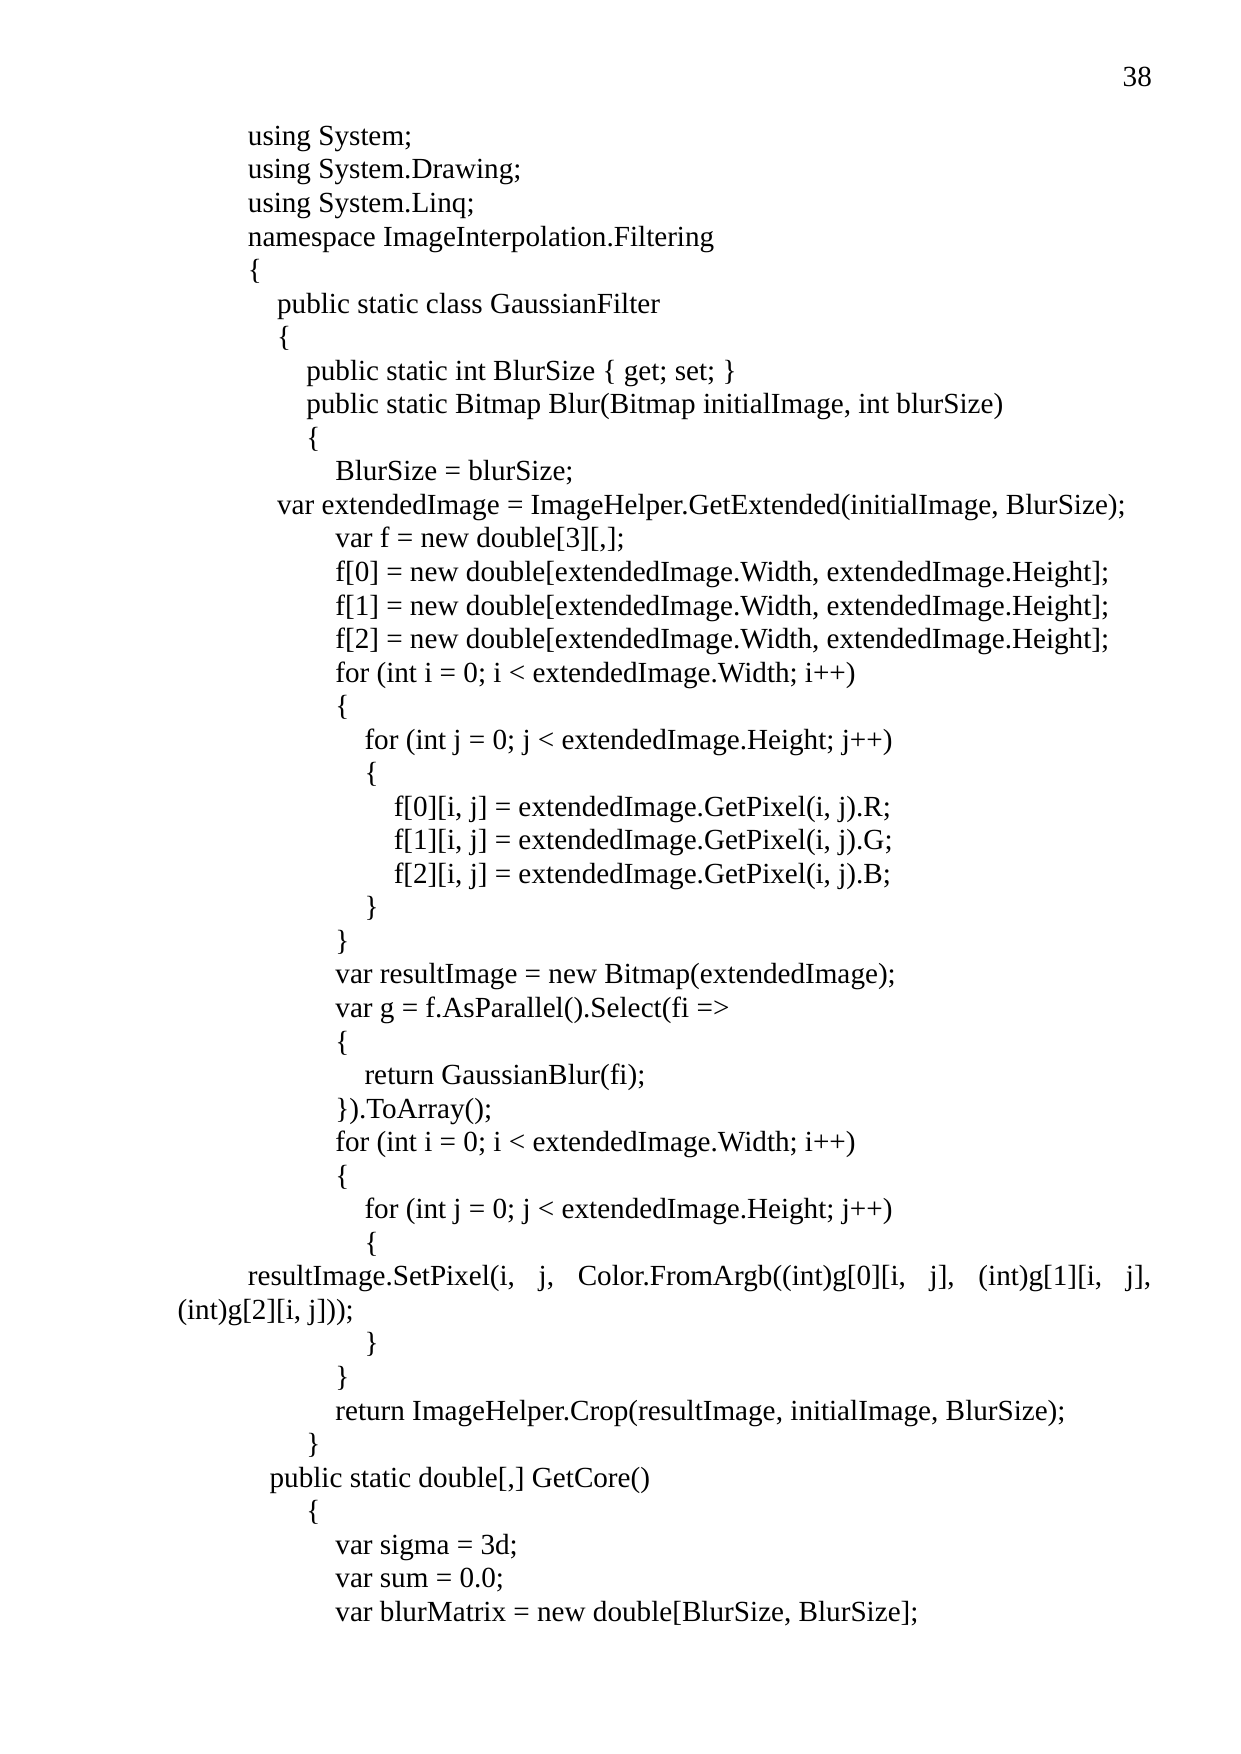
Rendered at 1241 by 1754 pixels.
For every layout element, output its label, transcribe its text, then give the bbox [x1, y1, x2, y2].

text using System; [177, 118, 1152, 152]
text BlurSize = blurSize; [177, 453, 1152, 487]
text var sum = 0.0; [177, 1560, 1152, 1594]
text public static int BlurSize { get; set; } [177, 353, 1152, 386]
text using System.Drawing; [177, 152, 1152, 185]
text var f = new double[3][,]; [177, 521, 1152, 554]
text { [177, 1493, 1152, 1527]
text { [177, 1158, 1152, 1191]
text var extendedImage = ImageHelper.GetExtended(initialImage, BlurSize); [177, 487, 1152, 521]
text } [177, 1326, 1152, 1359]
text } [177, 1359, 1152, 1393]
text var resultImage = new Bitmap(extendedImage); [177, 957, 1152, 990]
text f[1] = new double[extendedImage.Width, extendedImage.Height]; [177, 588, 1152, 621]
text public static double[,] GetCore() [177, 1460, 1152, 1493]
text f[0] = new double[extendedImage.Width, extendedImage.Height]; [177, 554, 1152, 588]
text } [177, 923, 1152, 957]
text for (int i = 0; i < extendedImage.Width; i++) [177, 655, 1152, 688]
text for (int j = 0; j < extendedImage.Height; j++) [177, 1191, 1152, 1225]
text f[2] = new double[extendedImage.Width, extendedImage.Height]; [177, 621, 1152, 655]
text { [177, 688, 1152, 722]
text f[0][i, j] = extendedImage.GetPixel(i, j).R; [177, 789, 1152, 822]
text } [177, 1426, 1152, 1460]
text } [177, 889, 1152, 923]
text return GaussianBlur(fi); [177, 1057, 1152, 1091]
text namespace ImageInterpolation.Filtering [177, 219, 1152, 252]
text f[1][i, j] = extendedImage.GetPixel(i, j).G; [177, 822, 1152, 856]
text { [177, 420, 1152, 453]
text public static Bitmap Blur(Bitmap initialImage, int blurSize) [177, 386, 1152, 420]
text { [177, 1225, 1152, 1258]
text var blurMatrix = new double[BlurSize, BlurSize]; [177, 1594, 1152, 1627]
text { [177, 1024, 1152, 1057]
text using System.Linq; [177, 185, 1152, 219]
text for (int i = 0; i < extendedImage.Width; i++) [177, 1124, 1152, 1158]
text { [177, 319, 1152, 353]
text }).ToArray(); [177, 1091, 1152, 1124]
text f[2][i, j] = extendedImage.GetPixel(i, j).B; [177, 856, 1152, 889]
text var g = f.AsParallel().Select(fi => [177, 990, 1152, 1024]
text resultImage.SetPixel(i, j, Color.FromArgb((int)g[0][i, j], (int)g[1][i, j], (int)g[2][i, j])); [177, 1258, 1152, 1326]
text var sigma = 3d; [177, 1527, 1152, 1560]
text public static class GaussianFilter [177, 286, 1152, 319]
text { [177, 252, 1152, 286]
text return ImageHelper.Crop(resultImage, initialImage, BlurSize); [177, 1393, 1152, 1426]
text { [177, 755, 1152, 789]
text for (int j = 0; j < extendedImage.Height; j++) [177, 722, 1152, 755]
